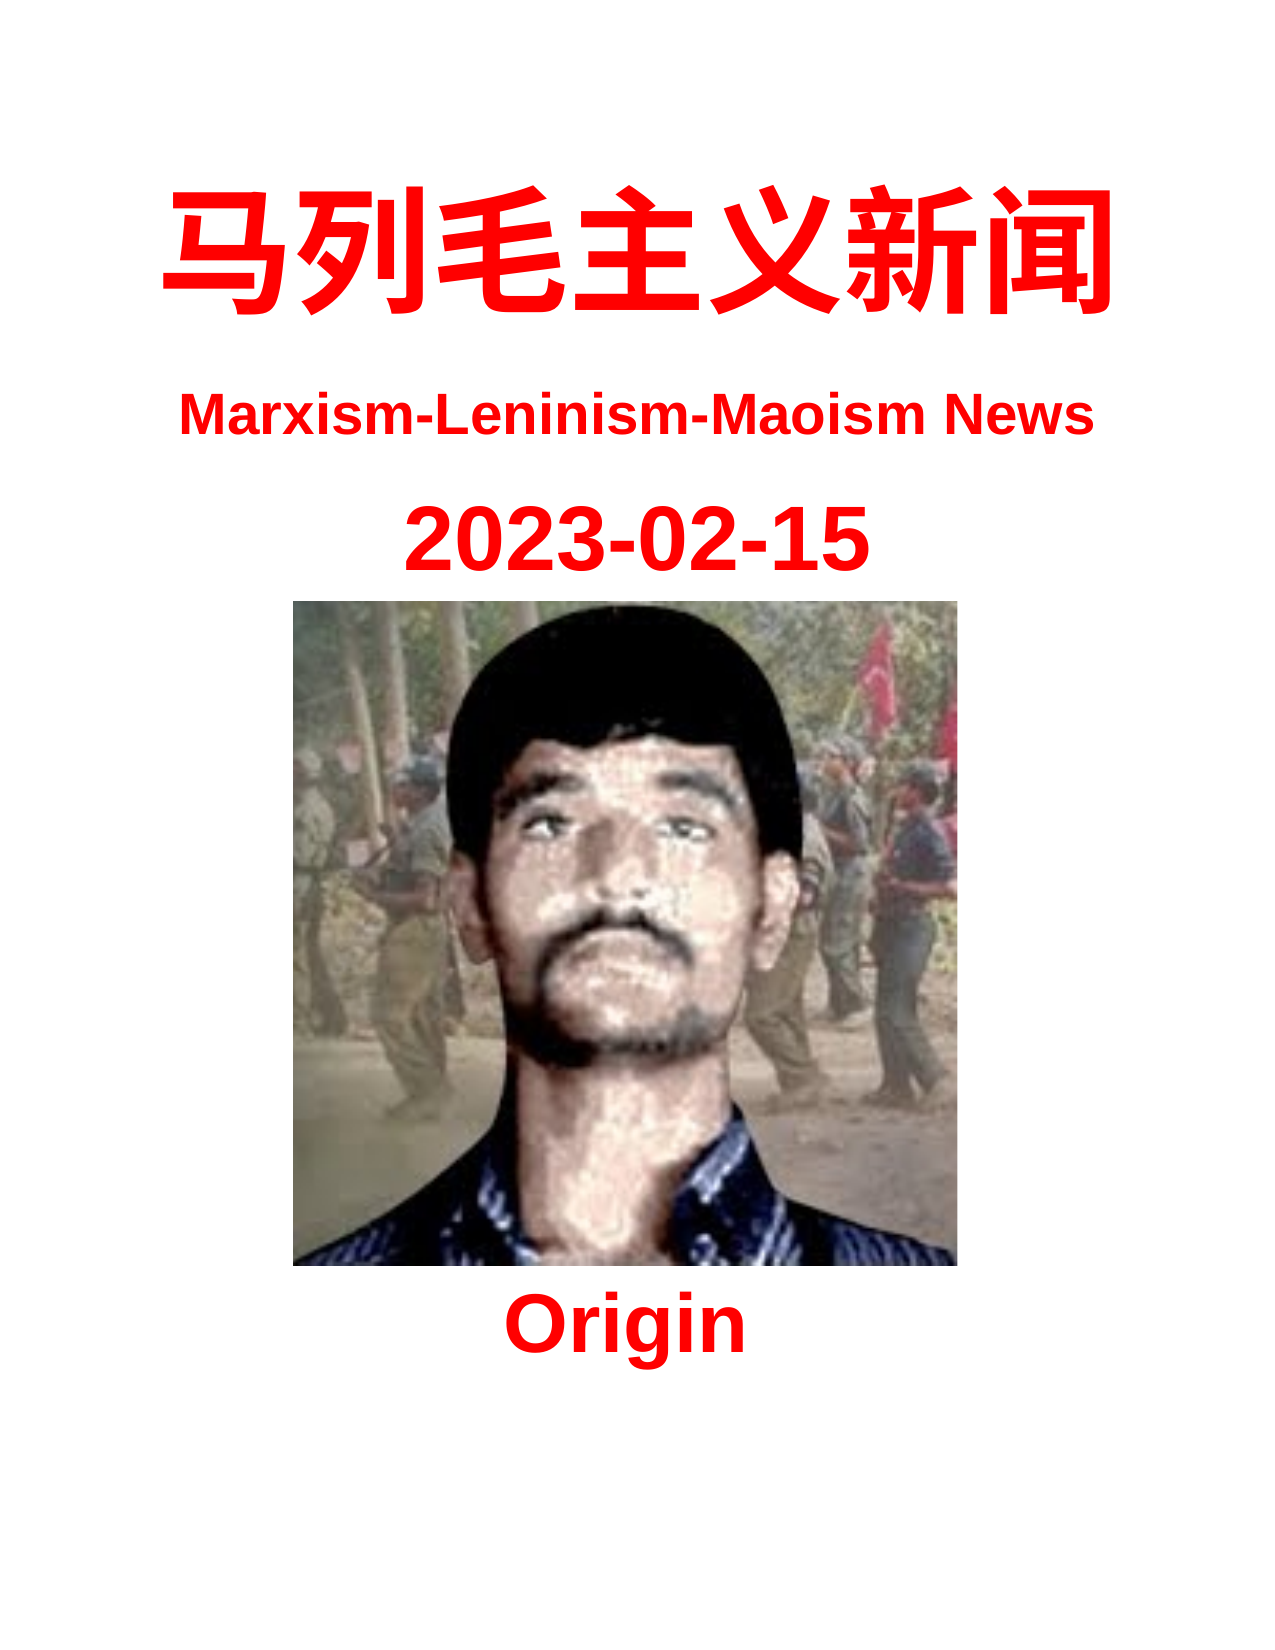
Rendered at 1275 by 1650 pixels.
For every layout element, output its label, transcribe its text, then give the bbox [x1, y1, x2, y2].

subtitle 2023-02-15 [118, 484, 1157, 590]
subtitle 马列毛主义新闻 [118, 143, 1157, 342]
subtitle Origin [118, 1274, 1157, 1370]
subtitle Marxism-Leninism-Maoism News [118, 380, 1157, 447]
picture [293, 601, 958, 1266]
